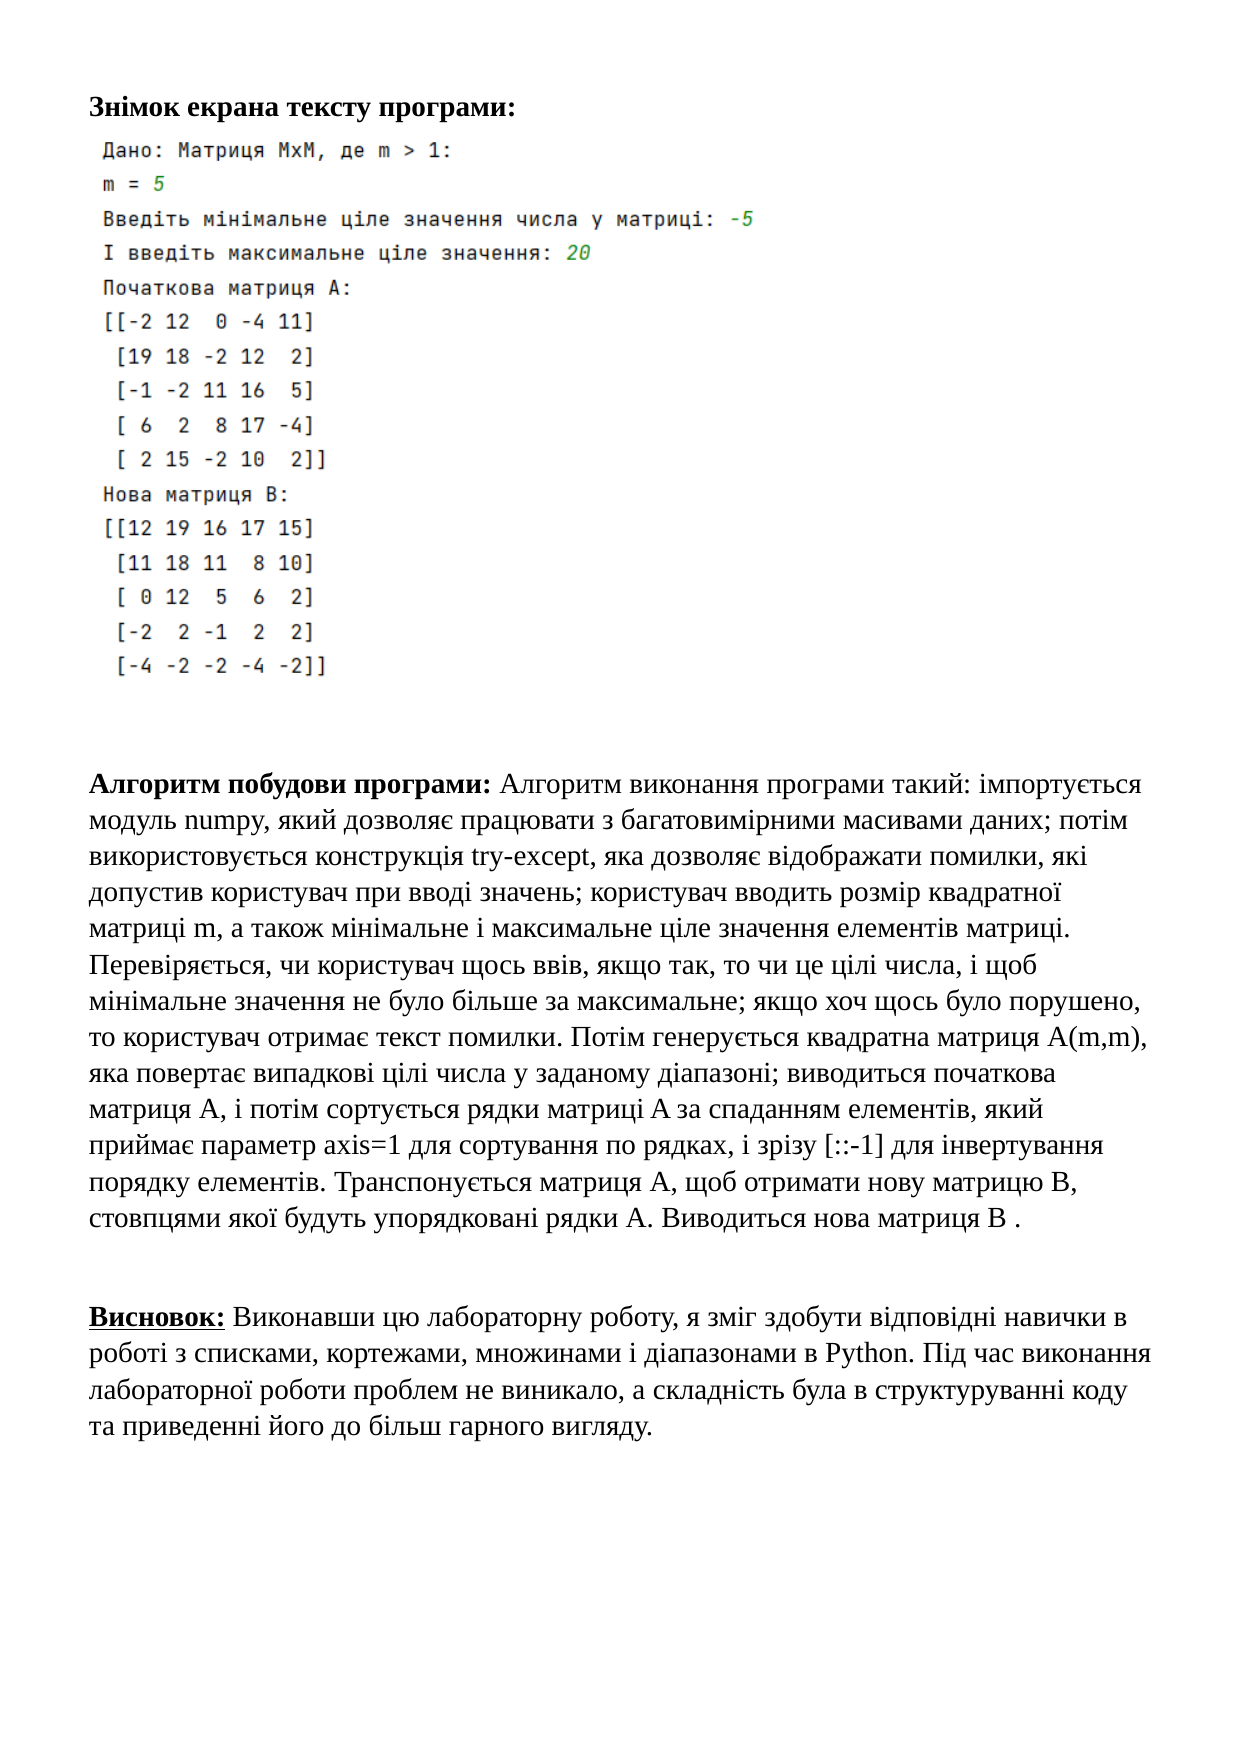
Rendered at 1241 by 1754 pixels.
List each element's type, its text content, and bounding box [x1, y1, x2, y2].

text Знімок екрана тексту програми: [89, 89, 1152, 122]
picture [89, 131, 764, 698]
text Висновок: Виконавши цю лабораторну роботу, я зміг здобути відповідні навички в роботі з списками, кортежами, множинами і діапазонами в Python. Під час виконання лабораторної роботи проблем не виникало, а складність була в структуруванні коду та приведенні його до більш гарного вигляду. [89, 1299, 1152, 1441]
text Алгоритм побудови програми: Алгоритм виконання програми такий: імпортується модуль numpy, який дозволяє працювати з багатовимірними масивами даних; потім використовується конструкція try-except, яка дозволяє відображати помилки, які допустив користувач при вводі значень; користувач вводить розмір квадратної матриці m, а також мінімальне і максимальне ціле значення елементів матриці. Перевіряється, чи користувач щось ввів, якщо так, то чи це цілі числа, і щоб мінімальне значення не було більше за максимальне; якщо хоч щось було порушено, то користувач отримає текст помилки. Потім генерується квадратна матриця A(m,m), яка повертає випадковi цiлi числа у заданому дiапазонi; виводиться початкова матриця A, і потім сортується рядки матрицi A за спаданням елементiв, який приймає параметр axis=1 для сортування по рядках, і зрiзу [::-1] для інвертування порядку елементiв. Транспонується матриця А, щоб отримати нову матрицю B, стовпцями якої будуть упорядкованi рядки A. Виводиться нова матриця B . [89, 766, 1152, 1233]
